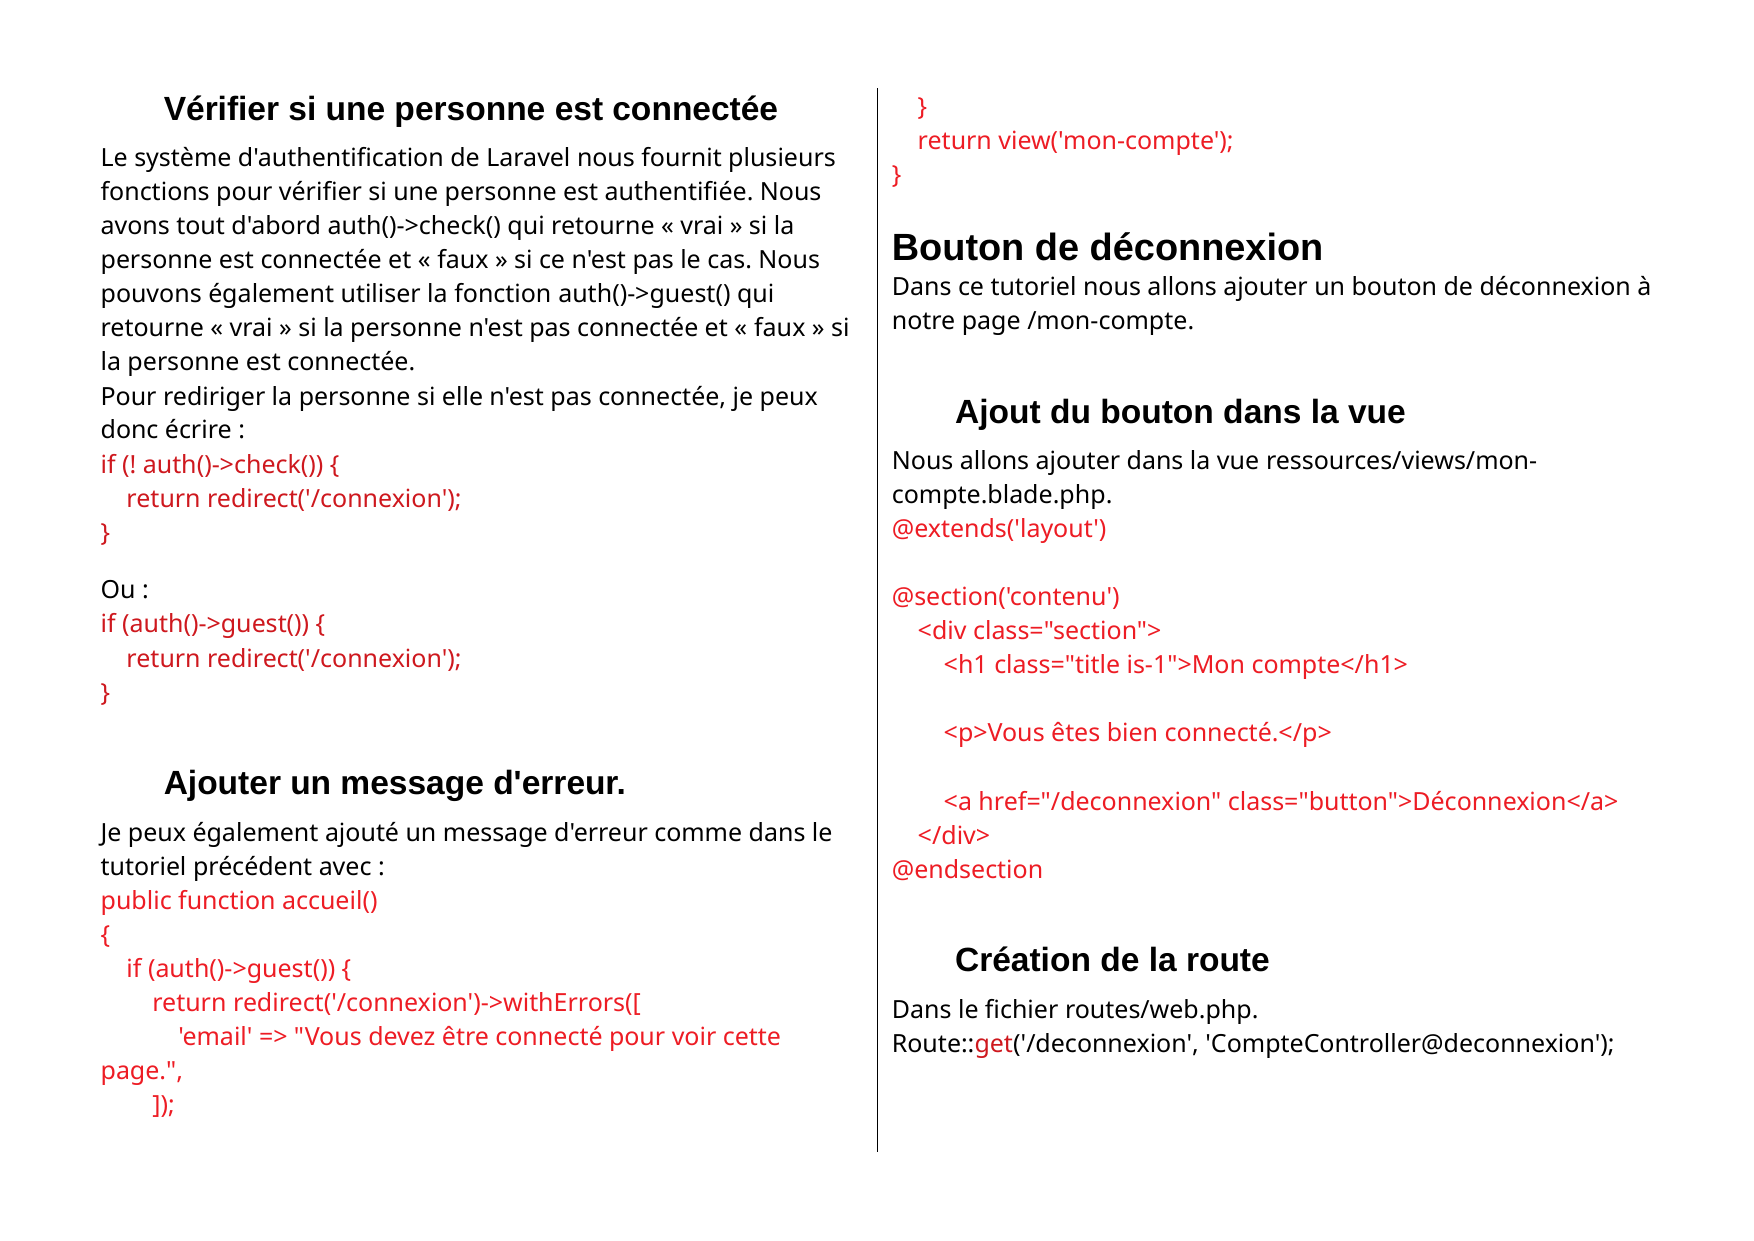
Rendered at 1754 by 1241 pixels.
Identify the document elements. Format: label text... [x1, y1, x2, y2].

text return redirect('/connexion'); [100, 640, 862, 674]
text if (auth()->guest()) { [100, 951, 862, 985]
text } [100, 514, 862, 548]
text Dans ce tutoriel nous allons ajouter un bouton de déconnexion à notre page /mon-compte. [892, 268, 1654, 337]
text 'email' => "Vous devez être connecté pour voir cette page.", [100, 1019, 862, 1087]
text { [100, 917, 862, 951]
text Ou : [100, 572, 862, 606]
subtitle Ajout du bouton dans la vue [955, 391, 1665, 430]
text ]); [100, 1087, 862, 1121]
text Nous allons ajouter dans la vue ressources/views/mon-compte.blade.php. [892, 443, 1654, 511]
text return redirect('/connexion'); [100, 480, 862, 514]
text } [892, 157, 1654, 191]
text <h1 class="title is-1">Mon compte</h1> [892, 647, 1654, 681]
text @extends('layout') [892, 511, 1654, 545]
text } [892, 88, 1654, 123]
text @section('contenu') [892, 579, 1654, 613]
text </div> [892, 817, 1654, 851]
text Je peux également ajouté un message d'erreur comme dans le tutoriel précédent avec : [100, 814, 862, 882]
text if (! auth()->check()) { [100, 446, 862, 480]
text Pour rediriger la personne si elle n'est pas connectée, je peux donc écrire : [100, 378, 862, 446]
text return redirect('/connexion')->withErrors([ [100, 985, 862, 1019]
subtitle Bouton de déconnexion [892, 225, 1654, 268]
text if (auth()->guest()) { [100, 606, 862, 640]
text public function accueil() [100, 882, 862, 917]
subtitle Ajouter un message d'erreur. [163, 763, 874, 802]
text Dans le fichier routes/web.php. [892, 991, 1654, 1026]
text Route::get('/deconnexion', 'CompteController@deconnexion'); [892, 1026, 1654, 1059]
text } [100, 674, 862, 708]
text @endsection [892, 851, 1654, 885]
text <div class="section"> [892, 613, 1654, 647]
text Le système d'authentification de Laravel nous fournit plusieurs fonctions pour vérifier si une personne est authentifiée. Nous avons tout d'abord auth()->check() qui retourne « vrai » si la personne est connectée et « faux » si ce n'est pas le cas. Nous pouvons également utiliser la fonction auth()->guest() qui retourne « vrai » si la personne n'est pas connectée et « faux » si la personne est connectée. [100, 140, 862, 378]
subtitle Vérifier si une personne est connectée [163, 88, 874, 127]
text <a href="/deconnexion" class="button">Déconnexion</a> [892, 783, 1654, 817]
text <p>Vous êtes bien connecté.</p> [892, 715, 1654, 749]
subtitle Création de la route [955, 940, 1665, 979]
text return view('mon-compte'); [892, 123, 1654, 157]
